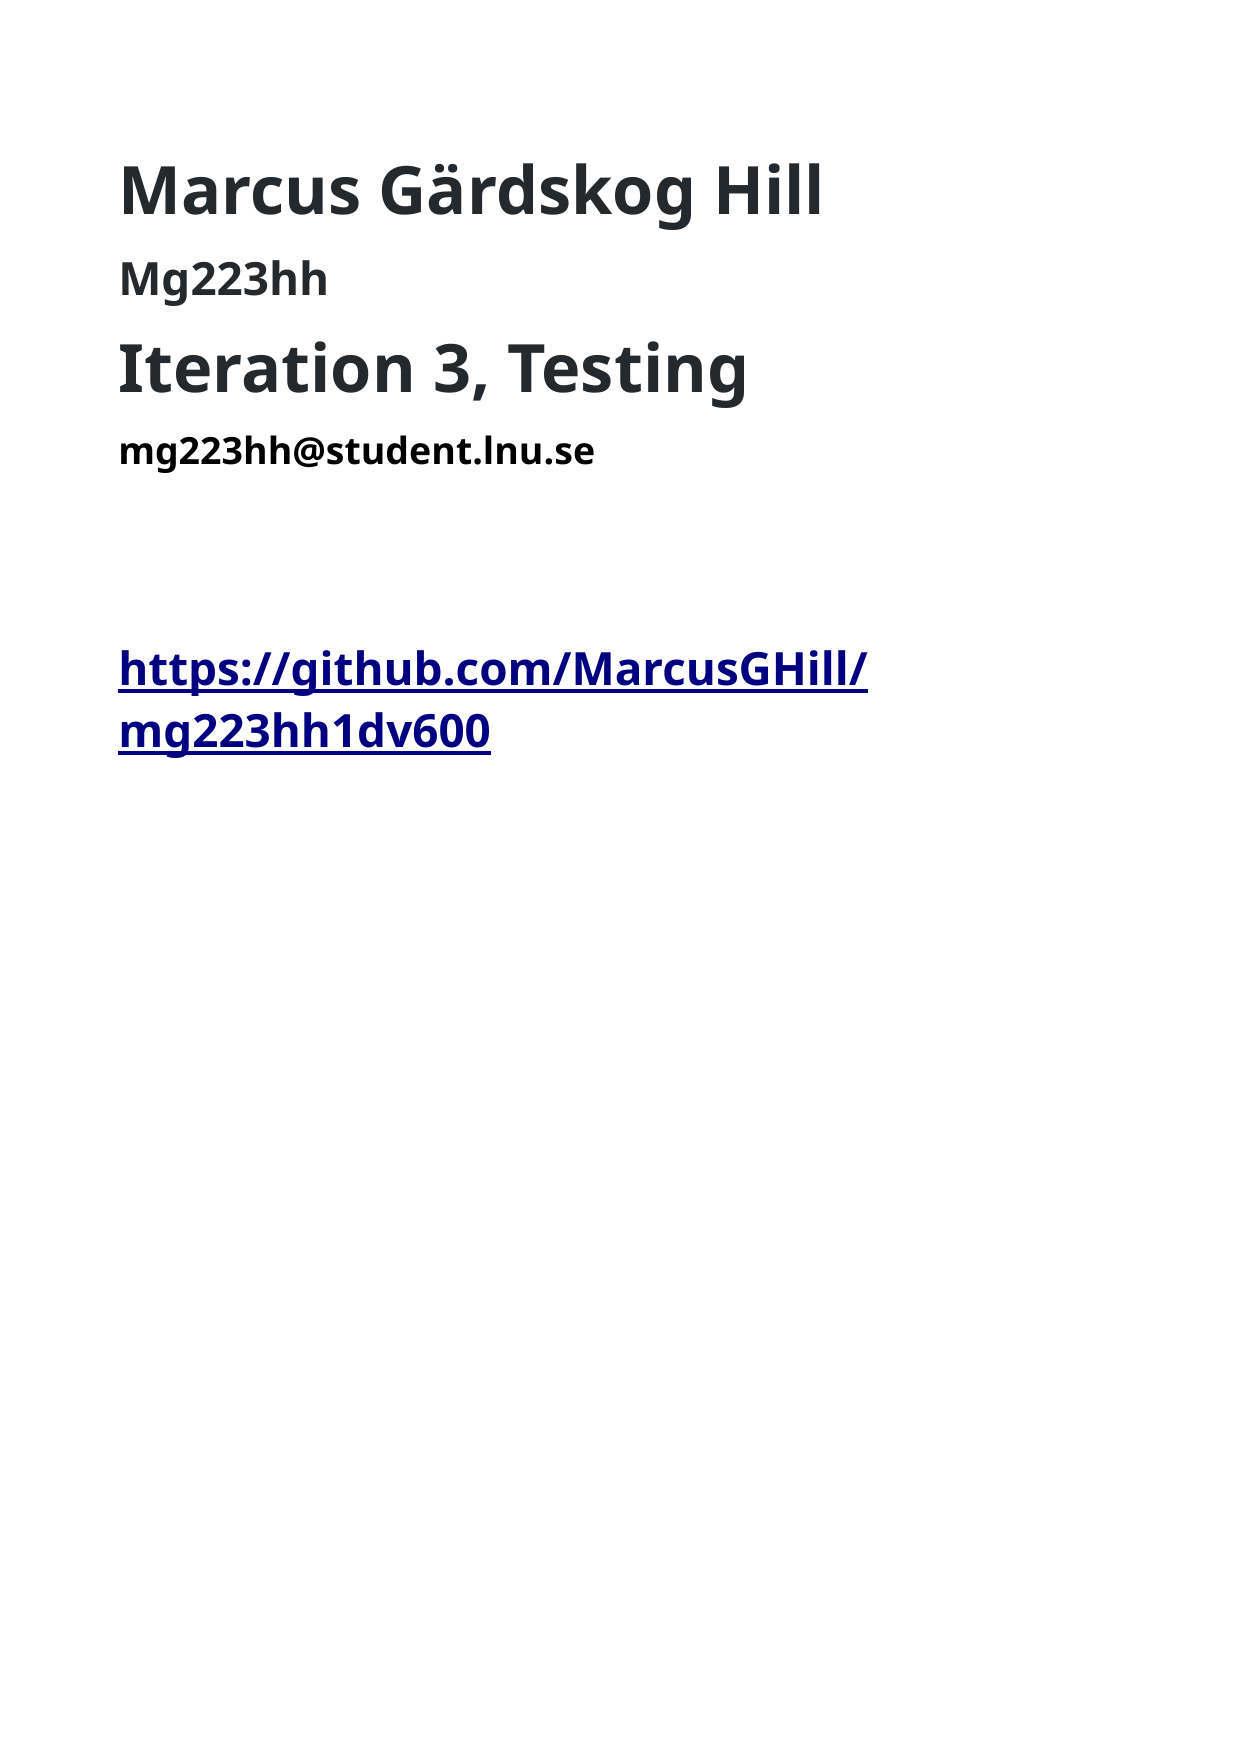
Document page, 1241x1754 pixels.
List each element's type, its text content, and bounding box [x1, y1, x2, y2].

text mg223hh@student.lnu.se [118, 425, 1122, 476]
text Iteration 3, Testing [118, 321, 1122, 412]
text Mg223hh [118, 246, 1122, 309]
text https://github.com/MarcusGHill/mg223hh1dv600 [118, 637, 1122, 761]
subtitle Marcus Gärdskog Hill [118, 143, 1122, 234]
